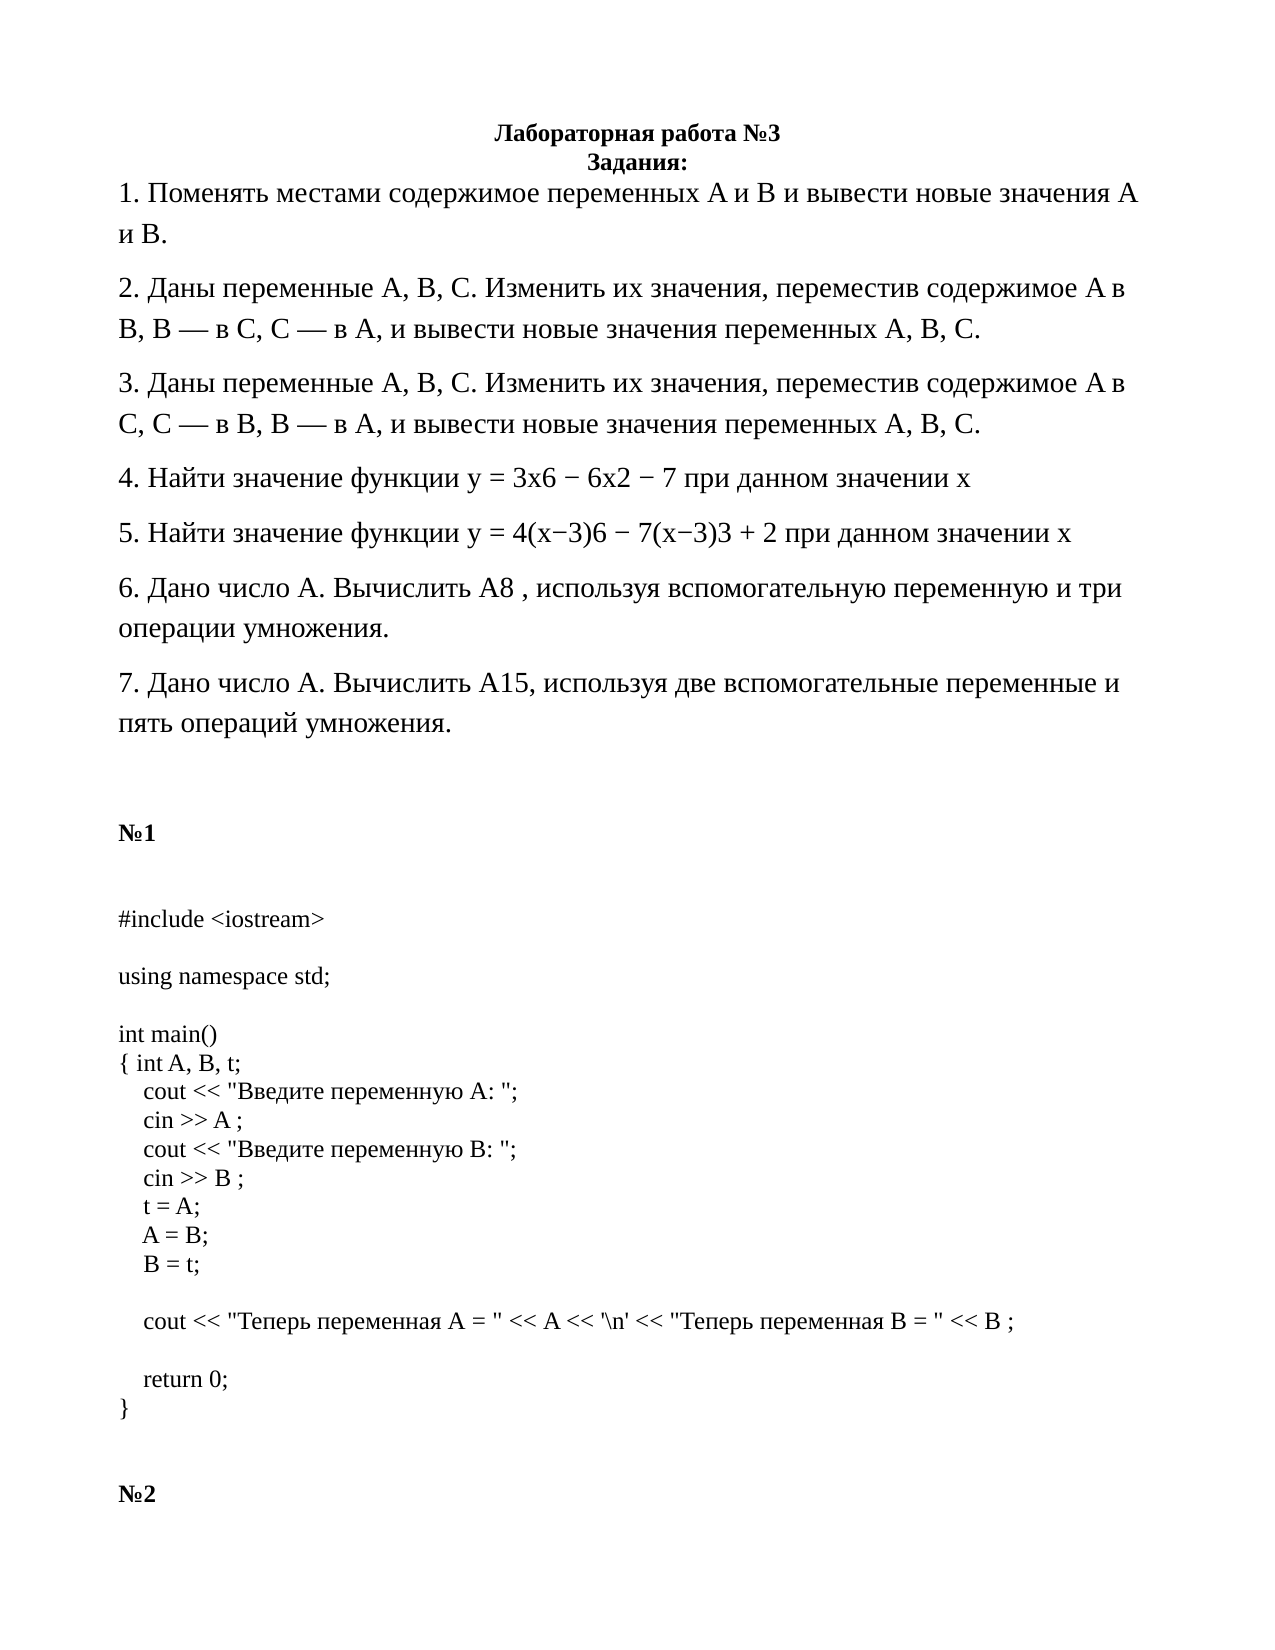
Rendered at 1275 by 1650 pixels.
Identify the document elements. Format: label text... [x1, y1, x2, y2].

text Лабораторная работа №3 [118, 118, 1157, 147]
text 7. Дано число A. Вычислить A15, используя две вспомогательные переменные и пять операций умножения. [118, 665, 1157, 739]
text #include <iostream> using namespace std; int main() { int A, B, t; cout << "Введите переменную А: "; cin >> A ; cout << "Введите переменную В: "; cin >> B ; t = A; A = B; B = t; cout << "Теперь переменная А = " << A << '\n' << "Теперь переменная В = " << B ; return 0; } [118, 904, 1157, 1450]
text 4. Найти значение функции y = 3x6 − 6x2 − 7 при данном значении x [118, 461, 1157, 494]
text 6. Дано число A. Вычислить A8 , используя вспомогательную переменную и три операции умножения. [118, 570, 1157, 644]
text 3. Даны переменные A, B, C. Изменить их значения, переместив содержимое A в C, C — в B, B — в A, и вывести новые значения переменных A, B, C. [118, 366, 1157, 439]
text Задания: [118, 147, 1157, 176]
text 5. Найти значение функции y = 4(x−3)6 − 7(x−3)3 + 2 при данном значении x [118, 515, 1157, 549]
text №1 [118, 818, 1157, 846]
text 1. Поменять местами содержимое переменных A и B и вывести новые значения A и B. [118, 176, 1157, 249]
text №2 [118, 1479, 1157, 1508]
text 2. Даны переменные A, B, C. Изменить их значения, переместив содержимое A в B, B — в C, C — в A, и вывести новые значения переменных A, B, C. [118, 271, 1157, 344]
